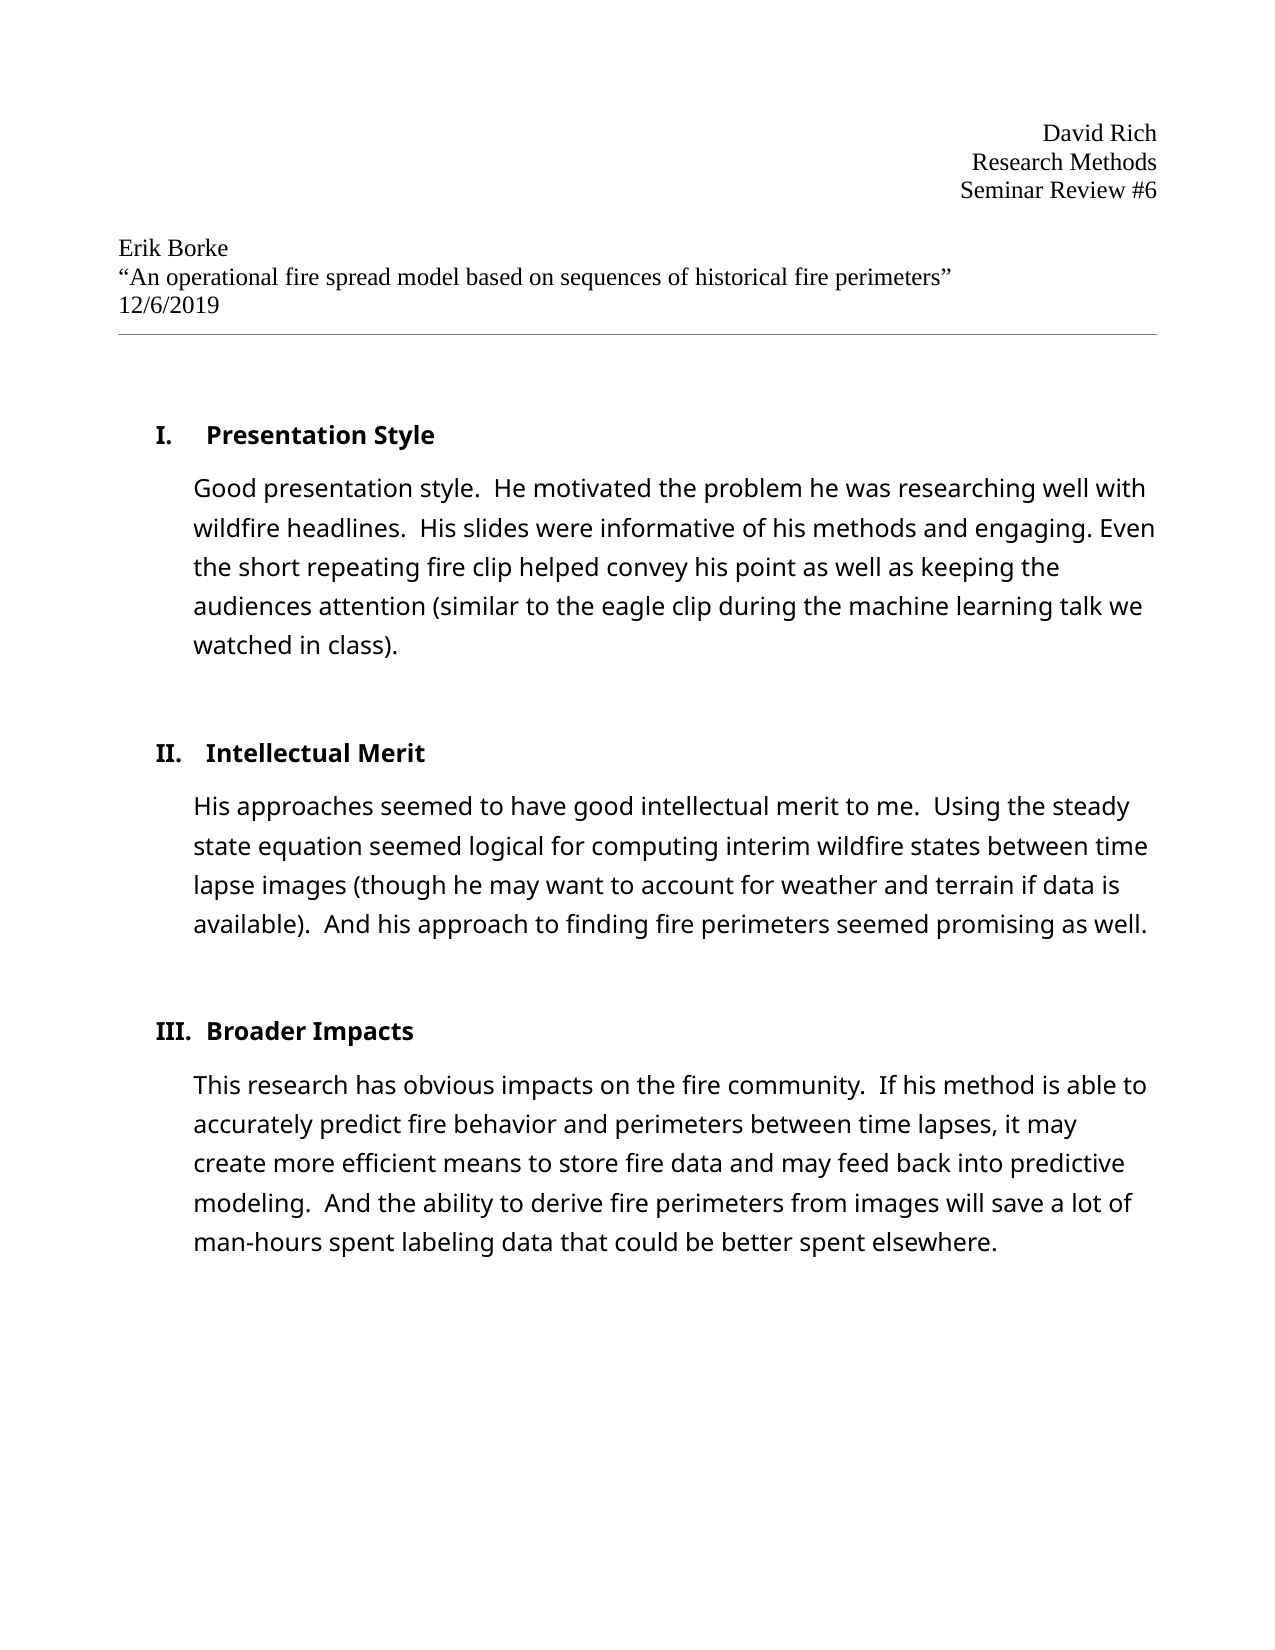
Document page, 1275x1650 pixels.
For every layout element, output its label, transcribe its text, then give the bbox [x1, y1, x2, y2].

text David Rich [118, 118, 1157, 147]
list Broader Impacts [156, 1014, 1157, 1048]
text Research Methods [118, 147, 1157, 176]
text Seminar Review #6 [118, 176, 1157, 204]
text Erik Borke [118, 233, 1157, 262]
text This research has obvious impacts on the fire community. If his method is able to accurately predict fire behavior and perimeters between time lapses, it may create more efficient means to store fire data and may feed back into predictive modeling. And the ability to derive fire perimeters from images will save a lot of man-hours spent labeling data that could be better spent elsewhere. [193, 1068, 1157, 1258]
text 12/6/2019 [118, 291, 1157, 319]
text Good presentation style. He motivated the problem he was researching well with wildfire headlines. His slides were informative of his methods and engaging. Even the short repeating fire clip helped convey his point as well as keeping the audiences attention (similar to the eagle clip during the machine learning talk we watched in class). [193, 471, 1157, 662]
list Intellectual Merit [156, 735, 1157, 769]
text “An operational fire spread model based on sequences of historical fire perimeters” [118, 262, 1157, 291]
text His approaches seemed to have good intellectual merit to me. Using the steady state equation seemed logical for computing interim wildfire states between time lapse images (though he may want to account for weather and terrain if data is available). And his approach to finding fire perimeters seemed promising as well. [193, 789, 1157, 941]
list Presentation Style [156, 417, 1157, 451]
